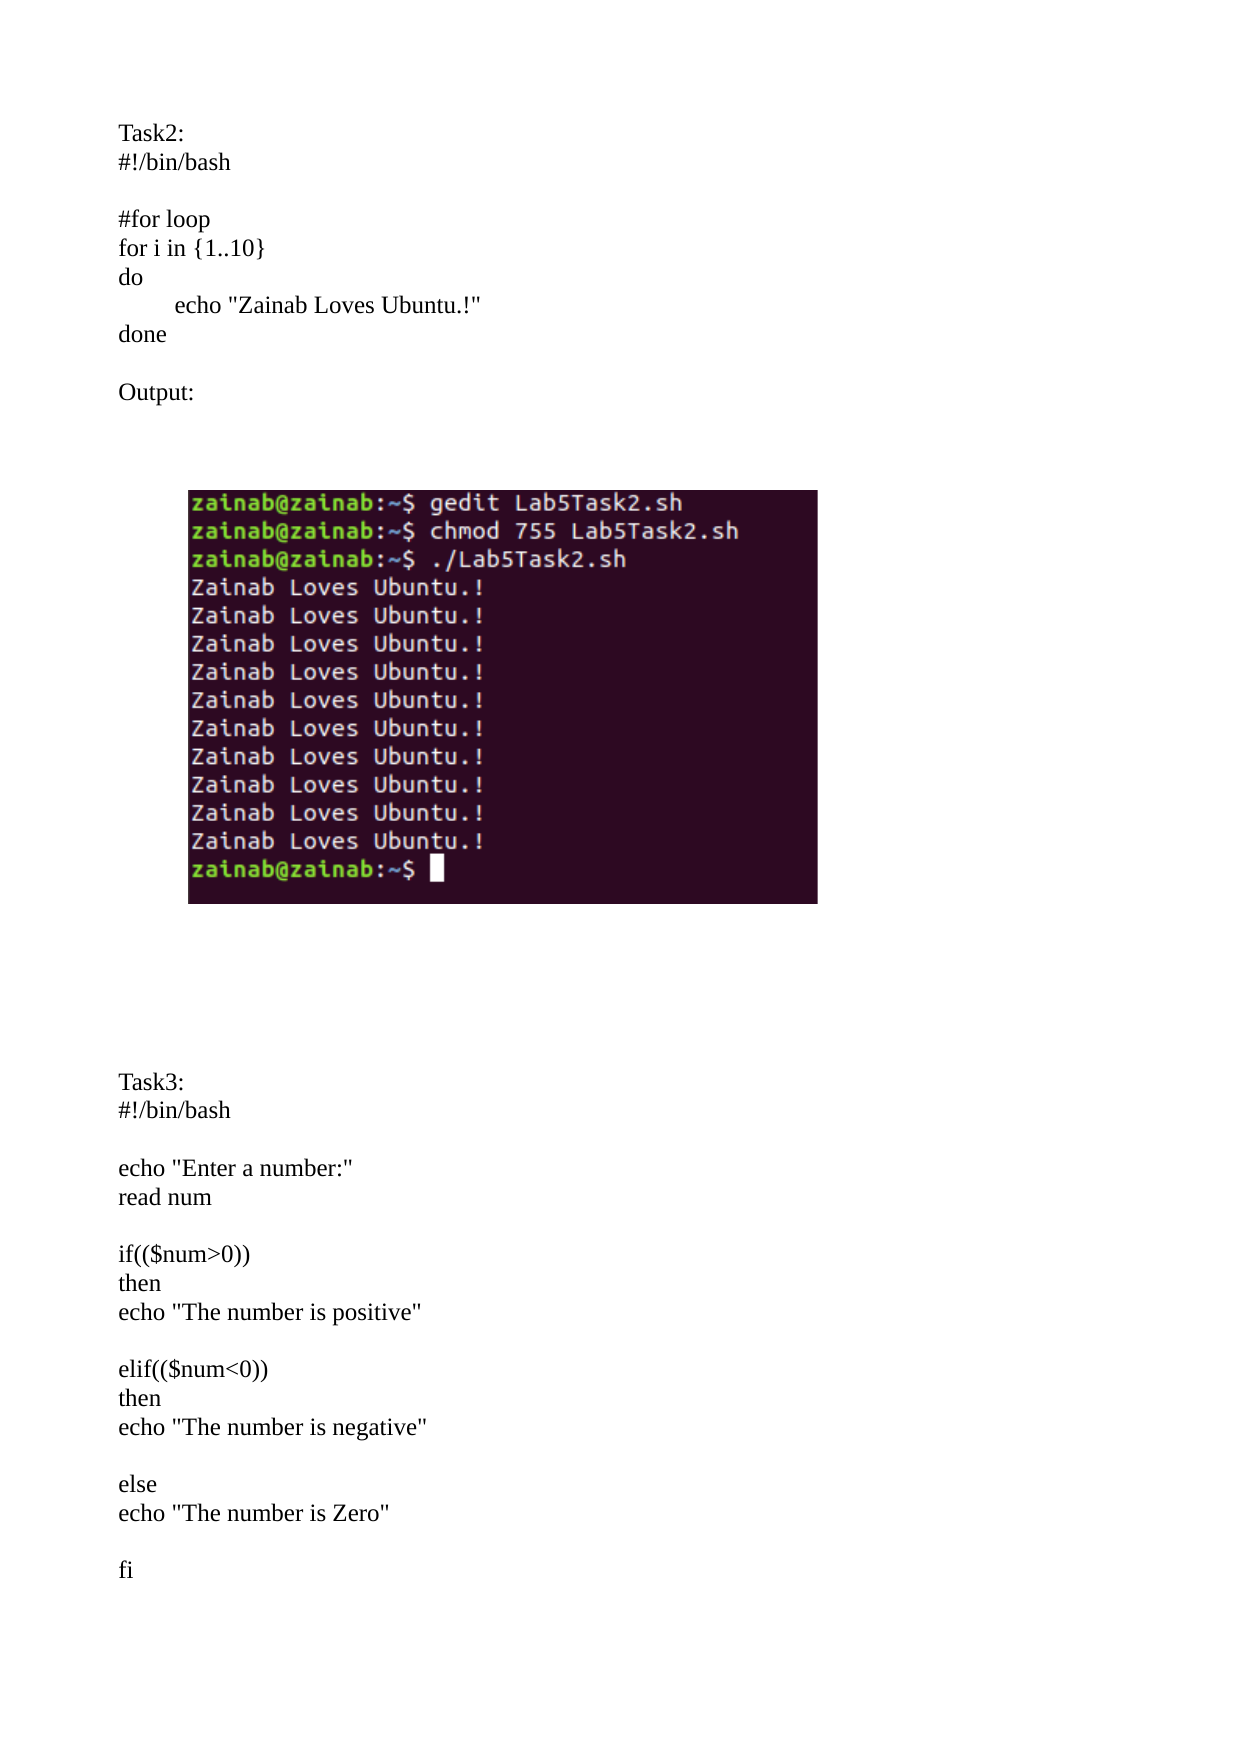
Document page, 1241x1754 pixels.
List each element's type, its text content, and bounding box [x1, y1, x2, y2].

text echo "The number is Zero" [118, 1498, 1122, 1527]
picture [188, 490, 818, 904]
text #!/bin/bash [118, 1096, 1122, 1124]
text Task2: [118, 118, 1122, 147]
text fi [118, 1556, 1122, 1584]
text Task3: [118, 1067, 1122, 1096]
text echo "The number is negative" [118, 1412, 1122, 1441]
text done [118, 319, 1122, 348]
text #!/bin/bash [118, 147, 1122, 176]
text elif(($num<0)) [118, 1354, 1122, 1383]
text read num [118, 1182, 1122, 1211]
text if(($num>0)) [118, 1239, 1122, 1268]
text then [118, 1383, 1122, 1412]
text echo "Zainab Loves Ubuntu.!" [118, 291, 1122, 319]
text then [118, 1268, 1122, 1297]
text Output: [118, 377, 1122, 406]
text #for loop [118, 204, 1122, 233]
text for i in {1..10} [118, 233, 1122, 262]
text echo "The number is positive" [118, 1297, 1122, 1326]
text echo "Enter a number:" [118, 1153, 1122, 1182]
text else [118, 1469, 1122, 1498]
text do [118, 262, 1122, 291]
